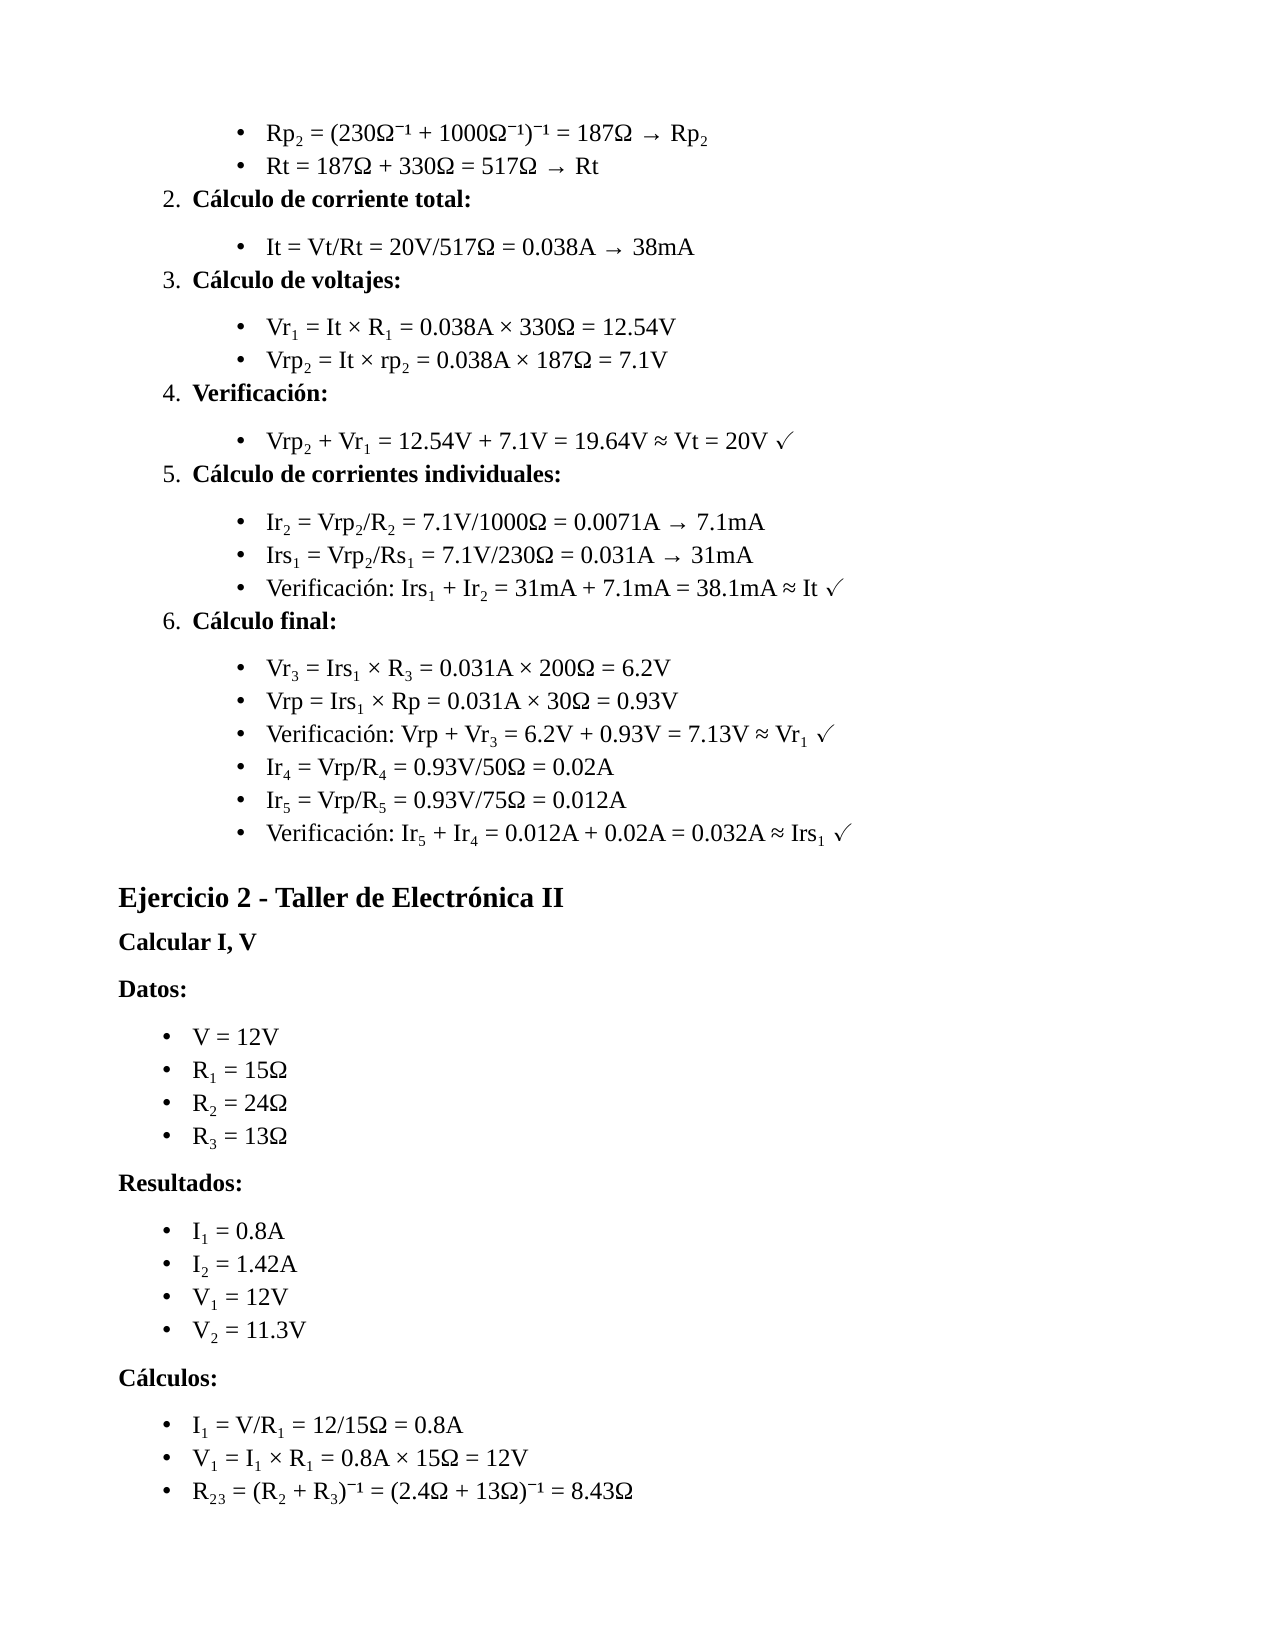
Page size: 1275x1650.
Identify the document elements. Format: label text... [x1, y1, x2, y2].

list R₂₃ = (R₂ + R₃)⁻¹ = (2.4Ω + 13Ω)⁻¹ = 8.43Ω [162, 1476, 1157, 1505]
list Vrp = Irs₁ × Rp = 0.031A × 30Ω = 0.93V [236, 686, 1157, 715]
list Cálculo de voltajes: [162, 265, 1157, 293]
list Cálculo de corrientes individuales: [162, 459, 1157, 488]
list I₁ = V/R₁ = 12/15Ω = 0.8A [162, 1410, 1157, 1439]
list Ir₂ = Vrp₂/R₂ = 7.1V/1000Ω = 0.0071A → 7.1mA [236, 507, 1157, 535]
text Datos: [118, 974, 1157, 1003]
list R₂ = 24Ω [162, 1088, 1157, 1117]
list Verificación: Vrp + Vr₃ = 6.2V + 0.93V = 7.13V ≈ Vr₁ ✓ [236, 719, 1157, 748]
list Ir₅ = Vrp/R₅ = 0.93V/75Ω = 0.012A [236, 785, 1157, 814]
list It = Vt/Rt = 20V/517Ω = 0.038A → 38mA [236, 232, 1157, 261]
list Verificación: [162, 378, 1157, 407]
list Rp₂ = (230Ω⁻¹ + 1000Ω⁻¹)⁻¹ = 187Ω → Rp₂ [236, 118, 1157, 147]
list Cálculo final: [162, 606, 1157, 634]
list I₂ = 1.42A [162, 1249, 1157, 1278]
list V = 12V [162, 1022, 1157, 1051]
list R₃ = 13Ω [162, 1121, 1157, 1150]
list Rt = 187Ω + 330Ω = 517Ω → Rt [236, 151, 1157, 180]
text Calcular I, V [118, 927, 1157, 955]
list V₁ = 12V [162, 1282, 1157, 1311]
text Resultados: [118, 1168, 1157, 1197]
text Cálculos: [118, 1363, 1157, 1392]
list I₁ = 0.8A [162, 1216, 1157, 1245]
list R₁ = 15Ω [162, 1055, 1157, 1084]
list Cálculo de corriente total: [162, 184, 1157, 213]
list Ir₄ = Vrp/R₄ = 0.93V/50Ω = 0.02A [236, 752, 1157, 781]
list Vrp₂ + Vr₁ = 12.54V + 7.1V = 19.64V ≈ Vt = 20V ✓ [236, 426, 1157, 455]
list Verificación: Ir₅ + Ir₄ = 0.012A + 0.02A = 0.032A ≈ Irs₁ ✓ [236, 818, 1157, 847]
list Verificación: Irs₁ + Ir₂ = 31mA + 7.1mA = 38.1mA ≈ It ✓ [236, 573, 1157, 601]
subtitle Ejercicio 2 - Taller de Electrónica II [118, 881, 1157, 914]
list V₁ = I₁ × R₁ = 0.8A × 15Ω = 12V [162, 1443, 1157, 1472]
list Vrp₂ = It × rp₂ = 0.038A × 187Ω = 7.1V [236, 345, 1157, 374]
list V₂ = 11.3V [162, 1315, 1157, 1344]
list Vr₃ = Irs₁ × R₃ = 0.031A × 200Ω = 6.2V [236, 653, 1157, 682]
list Vr₁ = It × R₁ = 0.038A × 330Ω = 12.54V [236, 312, 1157, 341]
list Irs₁ = Vrp₂/Rs₁ = 7.1V/230Ω = 0.031A → 31mA [236, 540, 1157, 568]
